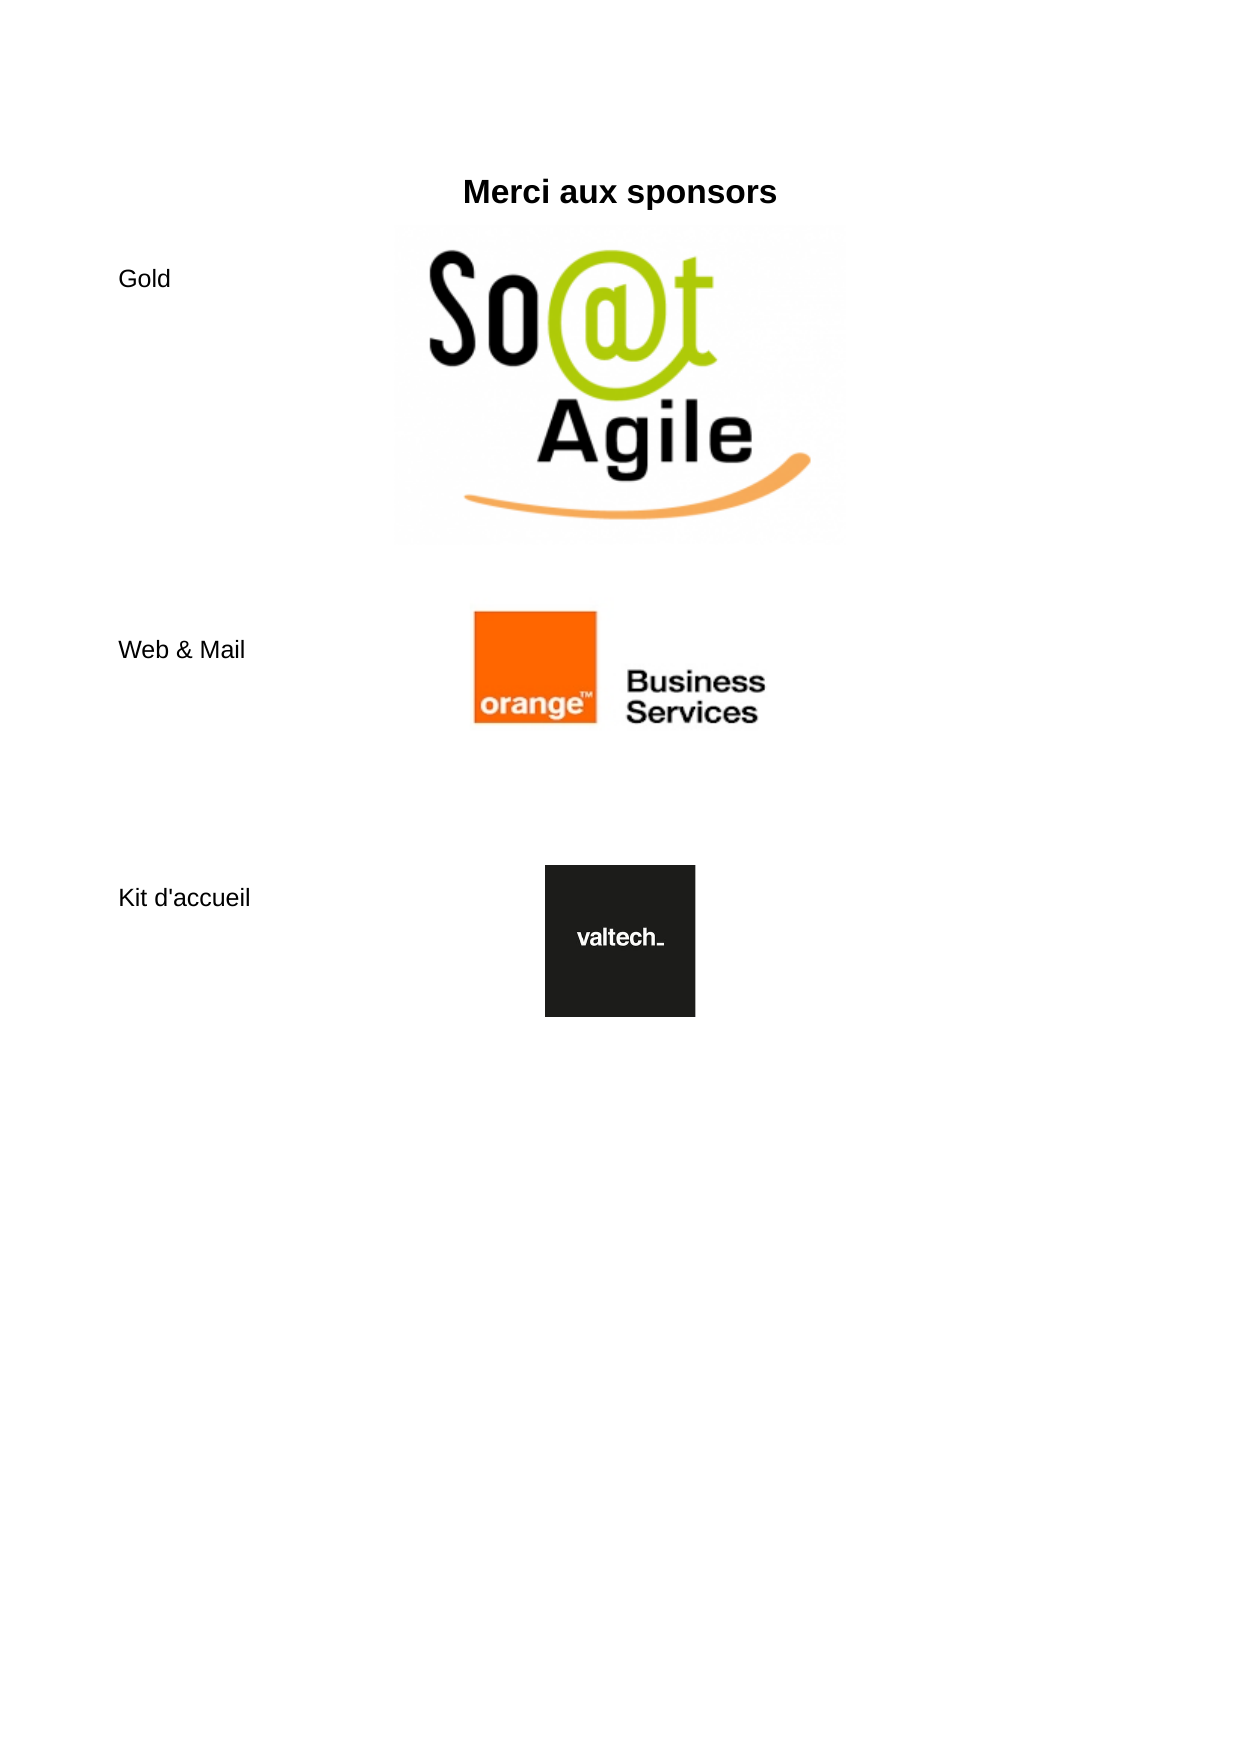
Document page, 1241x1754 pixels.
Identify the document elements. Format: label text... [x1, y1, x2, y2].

text [847, 264, 1122, 293]
text Gold [118, 264, 394, 293]
text [696, 883, 1122, 912]
text [771, 636, 1122, 664]
picture [394, 225, 847, 545]
text Kit d'accueil [118, 883, 545, 912]
text Web & Mail [118, 636, 469, 664]
subtitle Merci aux sponsors [118, 172, 1122, 211]
picture [545, 865, 696, 1017]
picture [469, 576, 771, 759]
